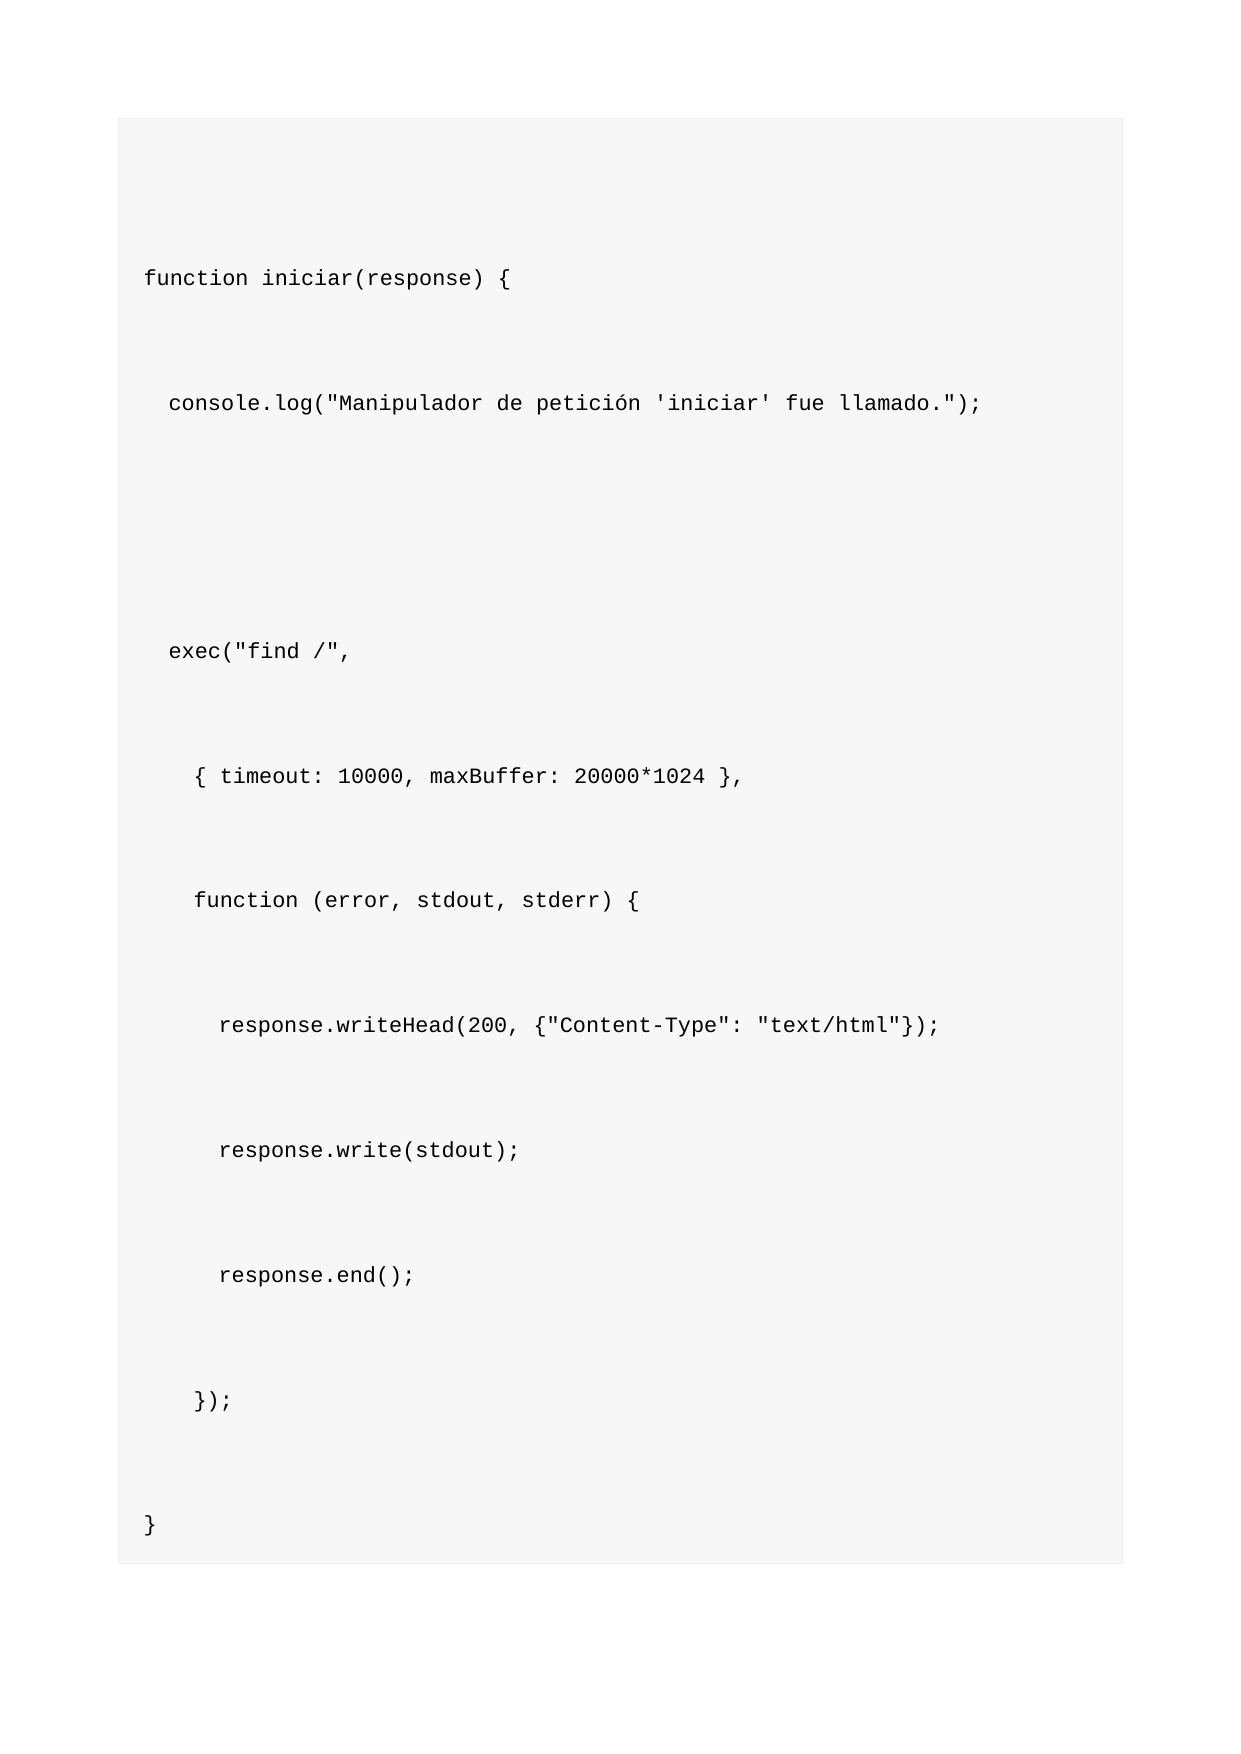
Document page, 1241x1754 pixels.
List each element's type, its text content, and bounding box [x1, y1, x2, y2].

text } [119, 1488, 1122, 1563]
text response.end(); [119, 1239, 1122, 1289]
text { timeout: 10000, maxBuffer: 20000*1024 }, [119, 740, 1122, 790]
text function (error, stdout, stderr) { [119, 864, 1122, 914]
text }); [119, 1364, 1122, 1414]
text response.writeHead(200, {"Content-Type": "text/html"}); [119, 989, 1122, 1039]
text console.log("Manipulador de petición 'iniciar' fue llamado."); [119, 367, 1122, 416]
text response.write(stdout); [119, 1114, 1122, 1164]
text function iniciar(response) { [119, 242, 1122, 292]
text exec("find /", [119, 615, 1122, 665]
